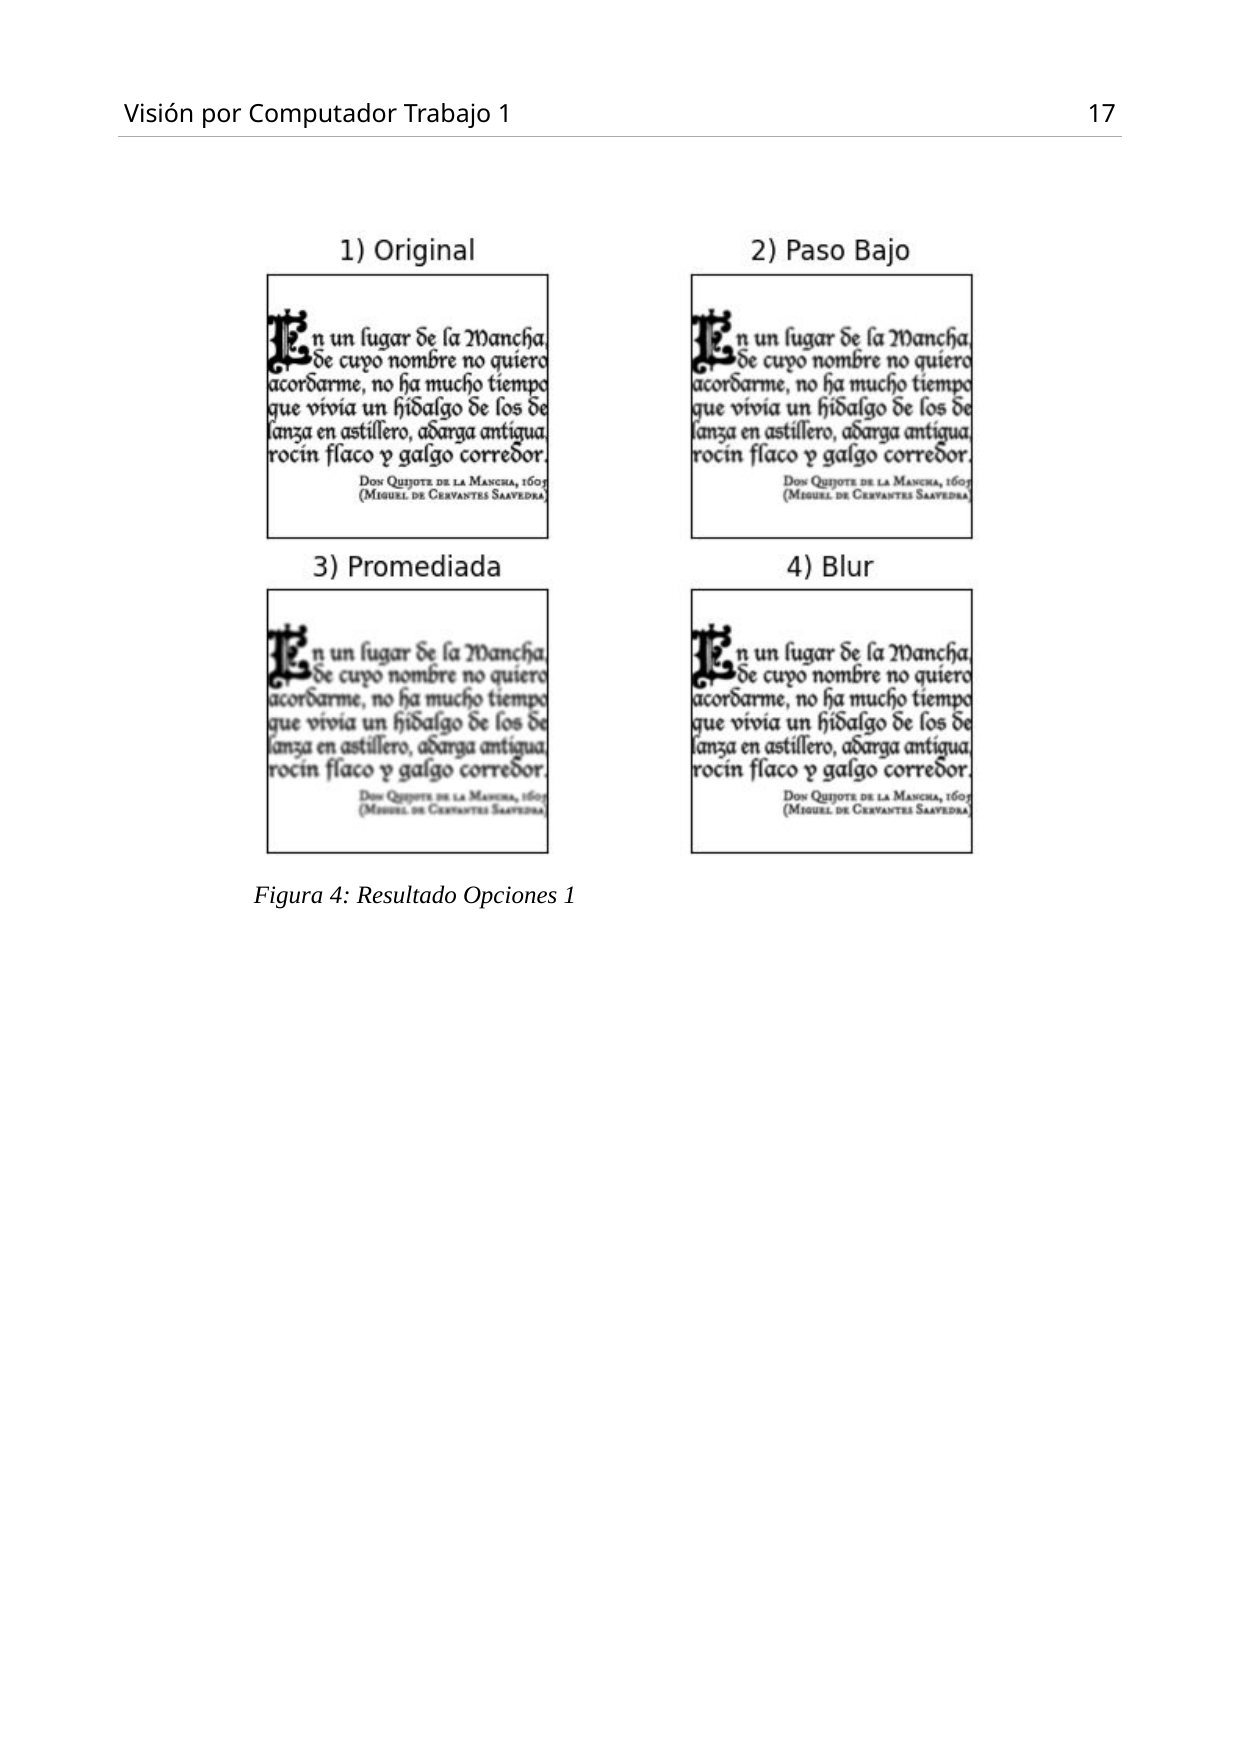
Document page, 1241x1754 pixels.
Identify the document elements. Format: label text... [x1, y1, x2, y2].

picture [253, 230, 987, 868]
text Figura 4: Resultado Opciones 1 [254, 868, 987, 909]
